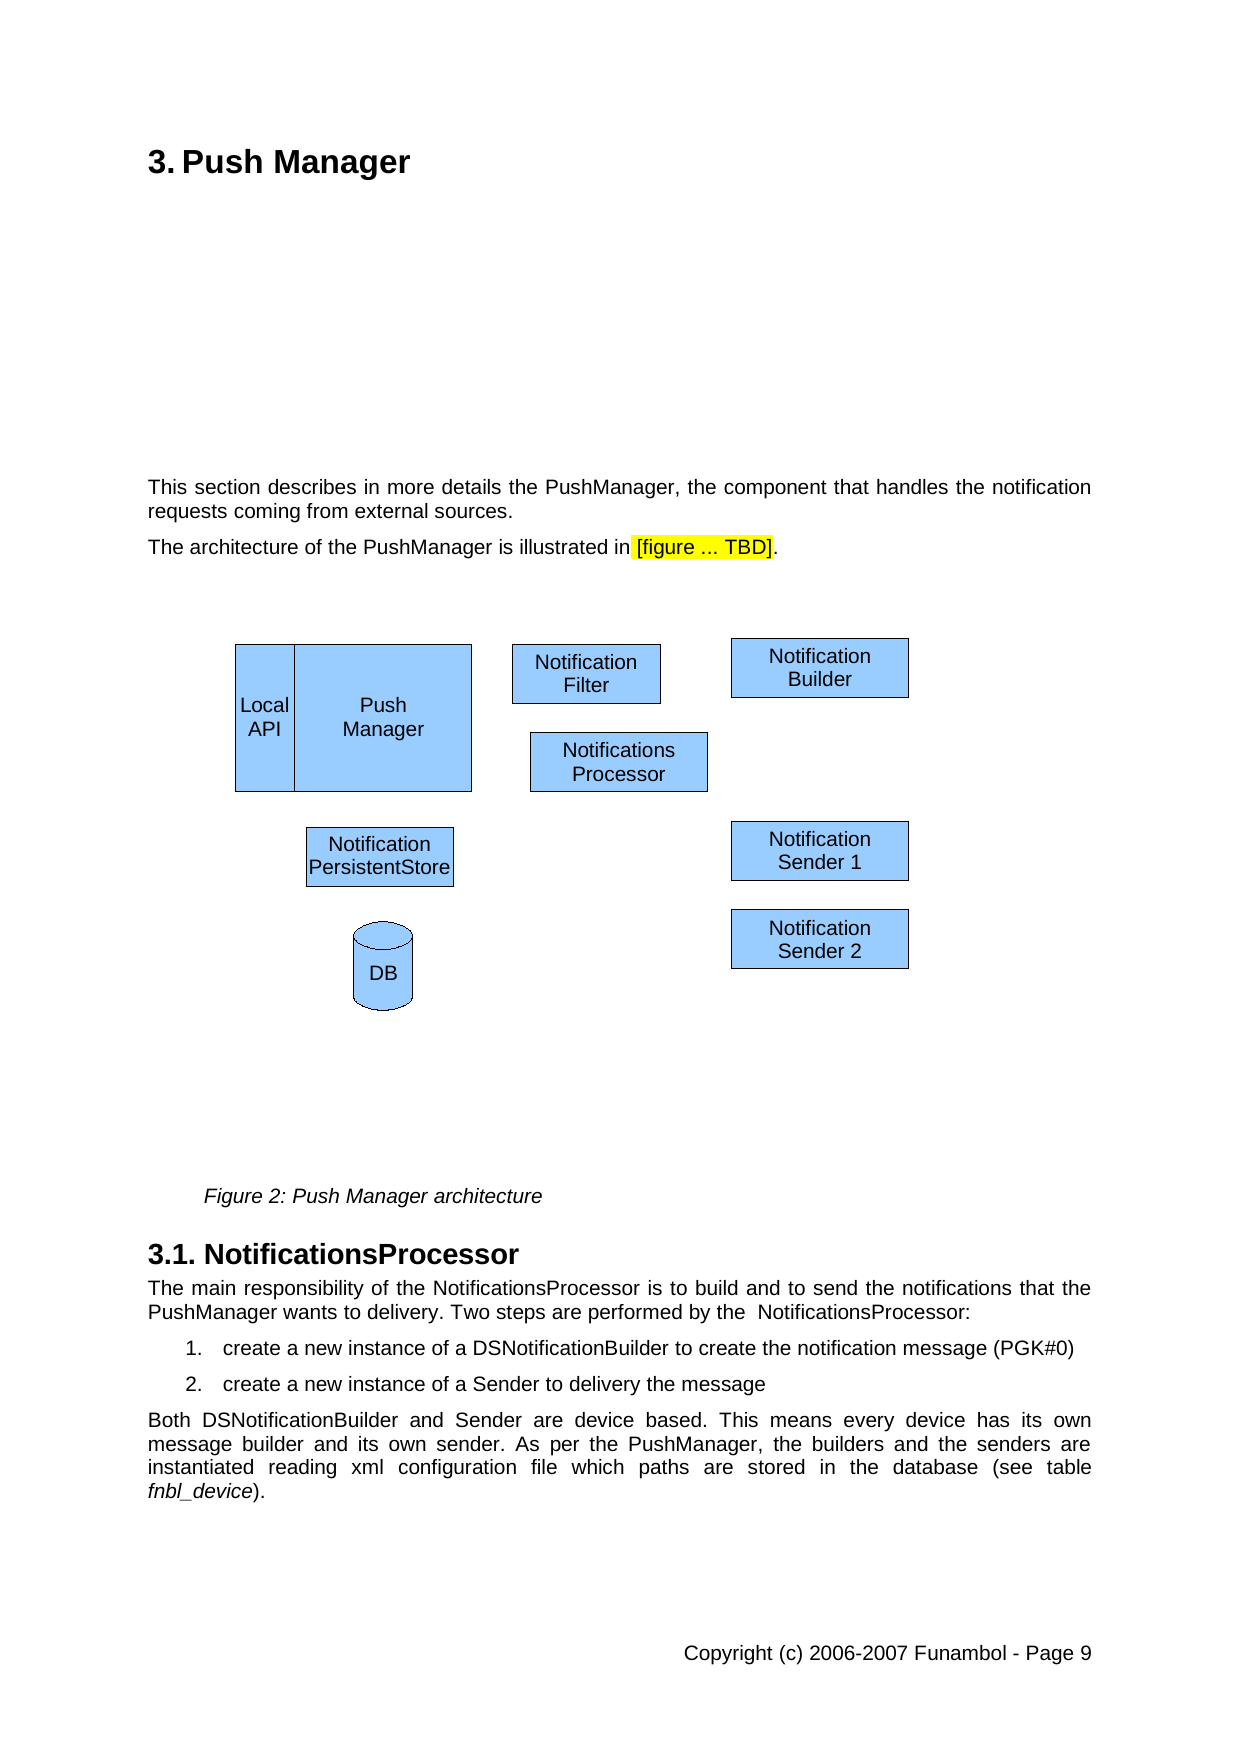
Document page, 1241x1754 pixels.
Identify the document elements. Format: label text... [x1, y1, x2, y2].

subtitle Push Manager [148, 143, 1093, 180]
text This section describes in more details the PushManager, the component that handles the notification requests coming from external sources. [148, 476, 1093, 523]
subtitle [204, 582, 1036, 594]
list create a new instance of a DSNotificationBuilder to create the notification message (PGK#0) [185, 1336, 1093, 1360]
text The main responsibility of the NotificationsProcessor is to build and to send the notifications that the PushManager wants to delivery. Two steps are performed by the NotificationsProcessor: [148, 1277, 1093, 1324]
text The architecture of the PushManager is illustrated in [figure ... TBD]. [148, 535, 1093, 559]
text Both DSNotificationBuilder and Sender are device based. This means every device has its own message builder and its own sender. As per the PushManager, the builders and the senders are instantiated reading xml configuration file which paths are stored in the database (see table fnbl_device). [148, 1408, 1093, 1503]
subtitle NotificationsProcessor [148, 596, 1093, 1271]
text Figure 2: Push Manager architecture [204, 594, 1036, 1208]
list create a new instance of a Sender to delivery the message [185, 1372, 1093, 1396]
